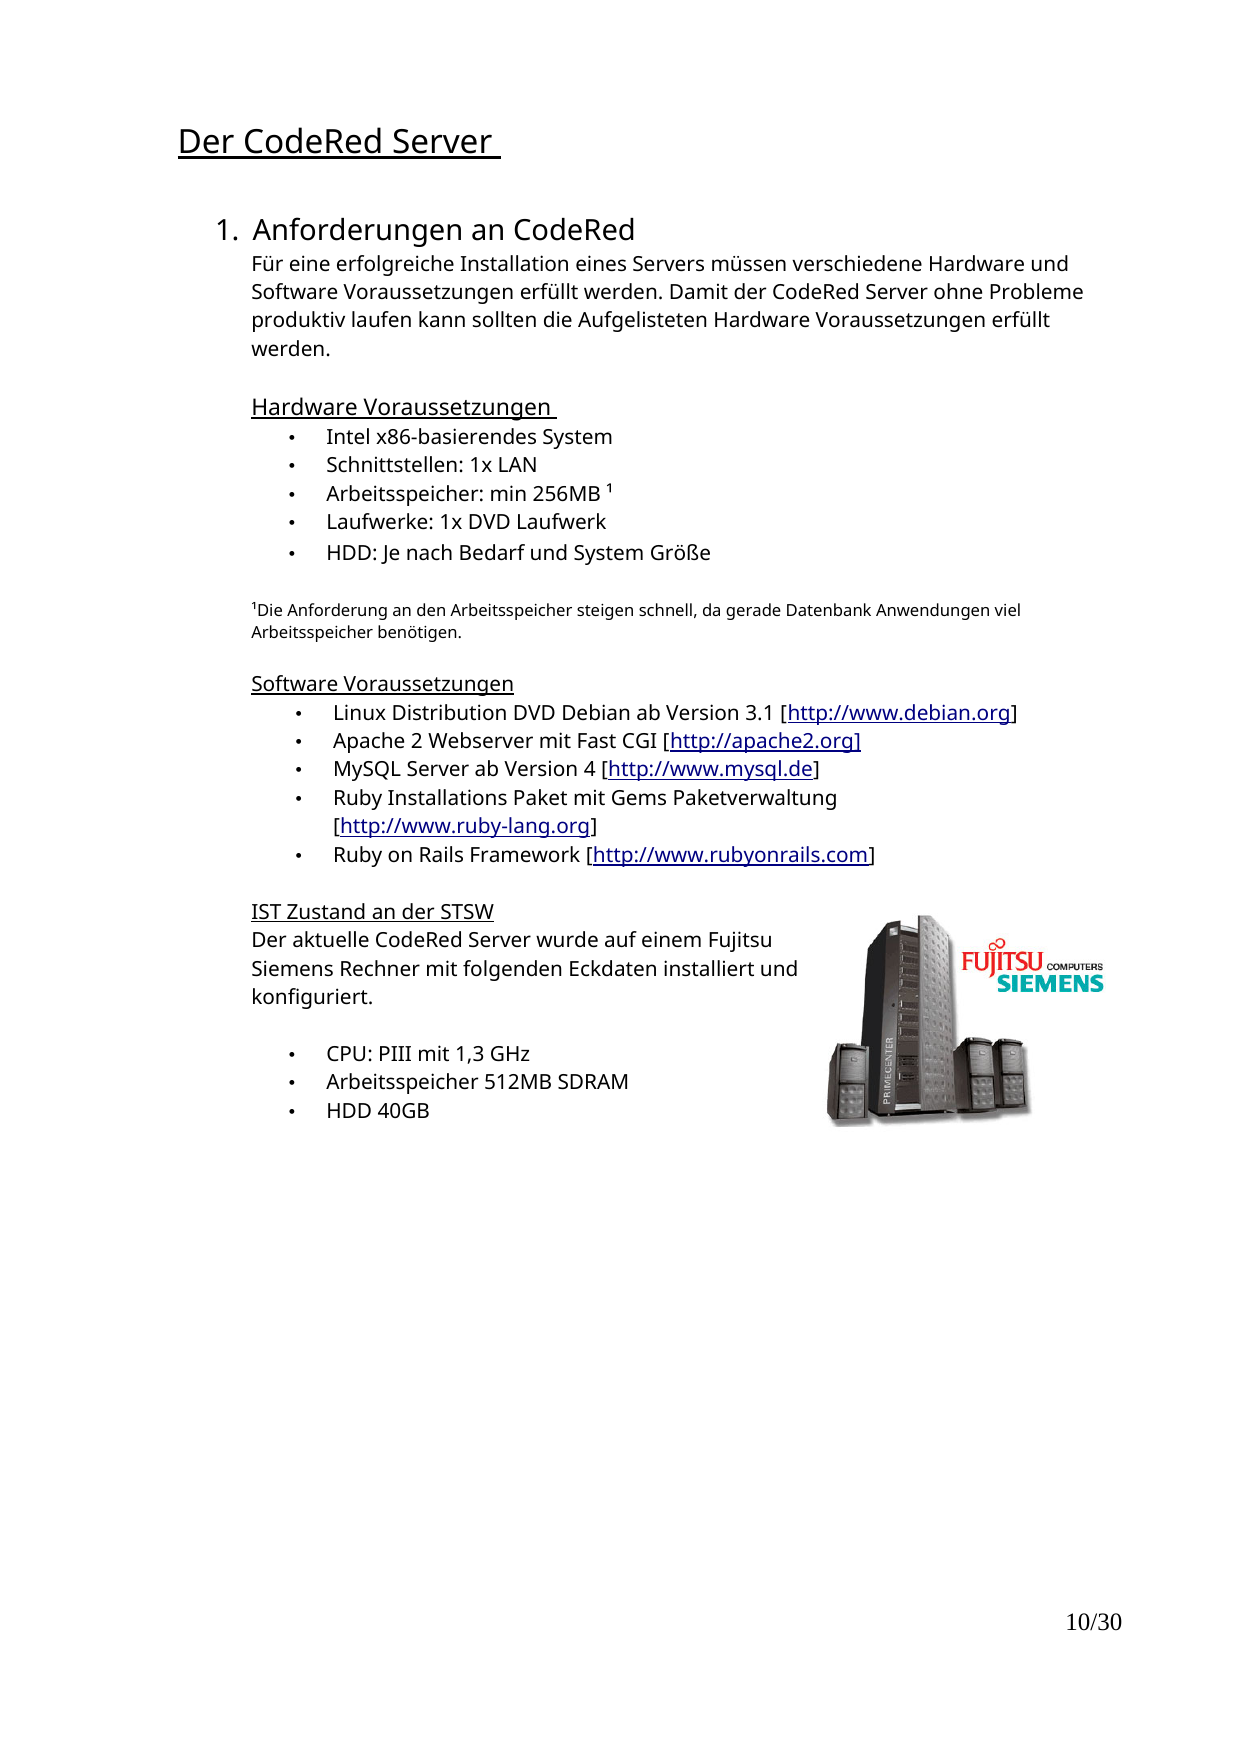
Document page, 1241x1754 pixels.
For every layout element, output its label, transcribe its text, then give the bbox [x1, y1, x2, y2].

list HDD 40GB [288, 1096, 815, 1124]
list Laufwerke: 1x DVD Laufwerk [288, 507, 1122, 536]
text IST Zustand an der STSW [251, 897, 1122, 925]
list Ruby on Rails Framework [http://www.rubyonrails.com] [325, 840, 1122, 868]
text Der CodeRed Server [177, 118, 1122, 163]
text Für eine erfolgreiche Installation eines Servers müssen verschiedene Hardware und Software Voraussetzungen erfüllt werden. Damit der CodeRed Server ohne Probleme produktiv laufen kann sollten die Aufgelisteten Hardware Voraussetzungen erfüllt werden. [251, 249, 1122, 362]
text ¹Die Anforderung an den Arbeitsspeicher steigen schnell, da gerade Datenbank Anwendungen viel Arbeitsspeicher benötigen. [251, 598, 1122, 644]
list CPU: PIII mit 1,3 GHz [288, 1039, 815, 1067]
picture [815, 906, 1115, 1138]
text Software Voraussetzungen [251, 669, 1122, 698]
text Der aktuelle CodeRed Server wurde auf einem Fujitsu Siemens Rechner mit folgenden Eckdaten installiert und konfiguriert. [251, 925, 815, 1039]
list Intel x86-basierendes System [288, 422, 1122, 451]
list Arbeitsspeicher: min 256MB ¹ [288, 479, 1122, 507]
list HDD: Je nach Bedarf und System Größe [288, 536, 1122, 567]
list MySQL Server ab Version 4 [http://www.mysql.de] [325, 754, 1122, 783]
list Linux Distribution DVD Debian ab Version 3.1 [http://www.debian.org] [325, 698, 1122, 726]
list Ruby Installations Paket mit Gems Paketverwaltung [http://www.ruby-lang.org] [325, 783, 1122, 840]
text Hardware Voraussetzungen [251, 391, 1122, 422]
list Anforderungen an CodeRed [215, 209, 1122, 249]
list Arbeitsspeicher 512MB SDRAM [288, 1067, 815, 1096]
list Apache 2 Webserver mit Fast CGI [http://apache2.org] [325, 726, 1122, 754]
list [1115, 1096, 1122, 1124]
list Schnittstellen: 1x LAN [288, 451, 1122, 479]
